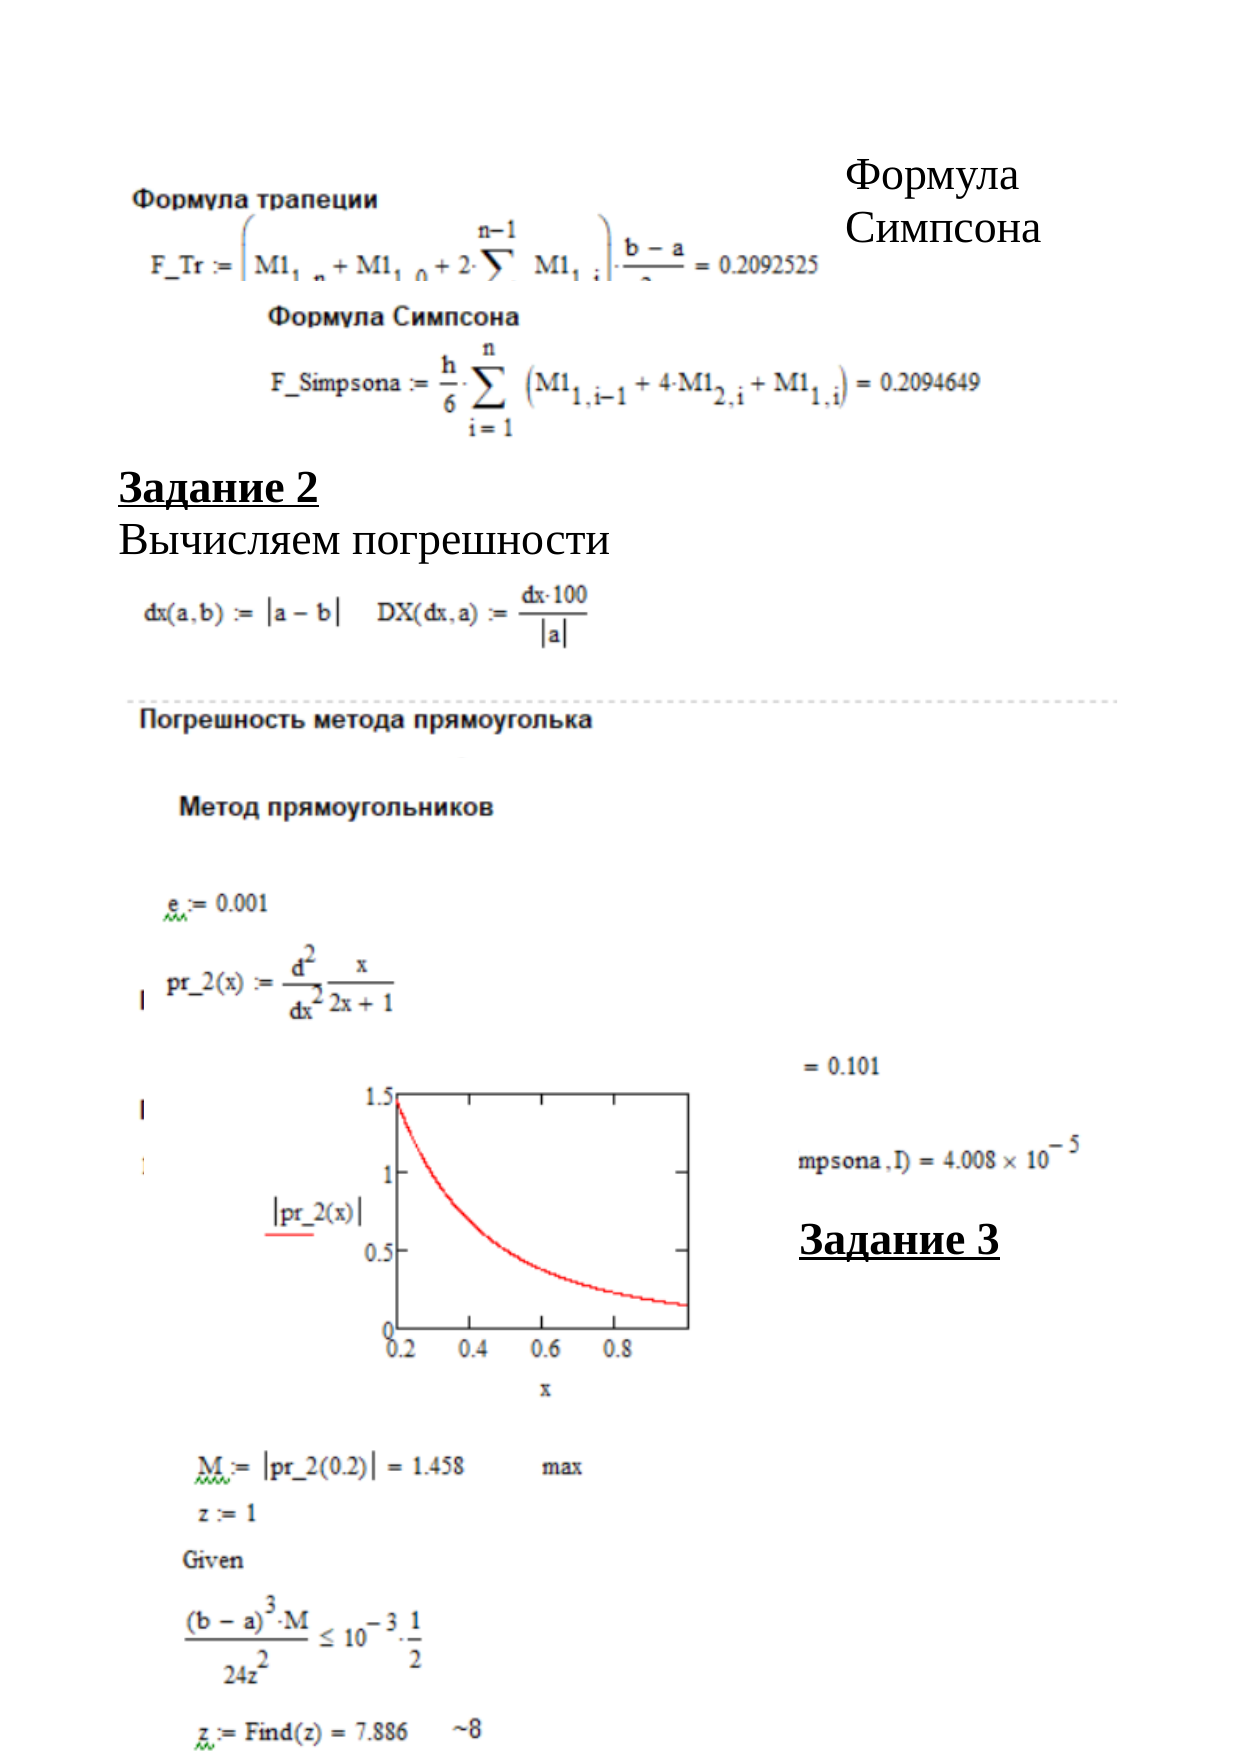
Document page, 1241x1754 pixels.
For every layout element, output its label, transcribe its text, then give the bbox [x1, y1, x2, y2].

text Вычисляем погрешности [118, 512, 1122, 564]
text Формула Симпсона [118, 147, 1122, 252]
text Задание 2 [118, 281, 1122, 512]
picture [126, 165, 1009, 460]
text [118, 564, 144, 1264]
text Задание 3 [799, 564, 1122, 1264]
picture [123, 564, 1118, 1754]
